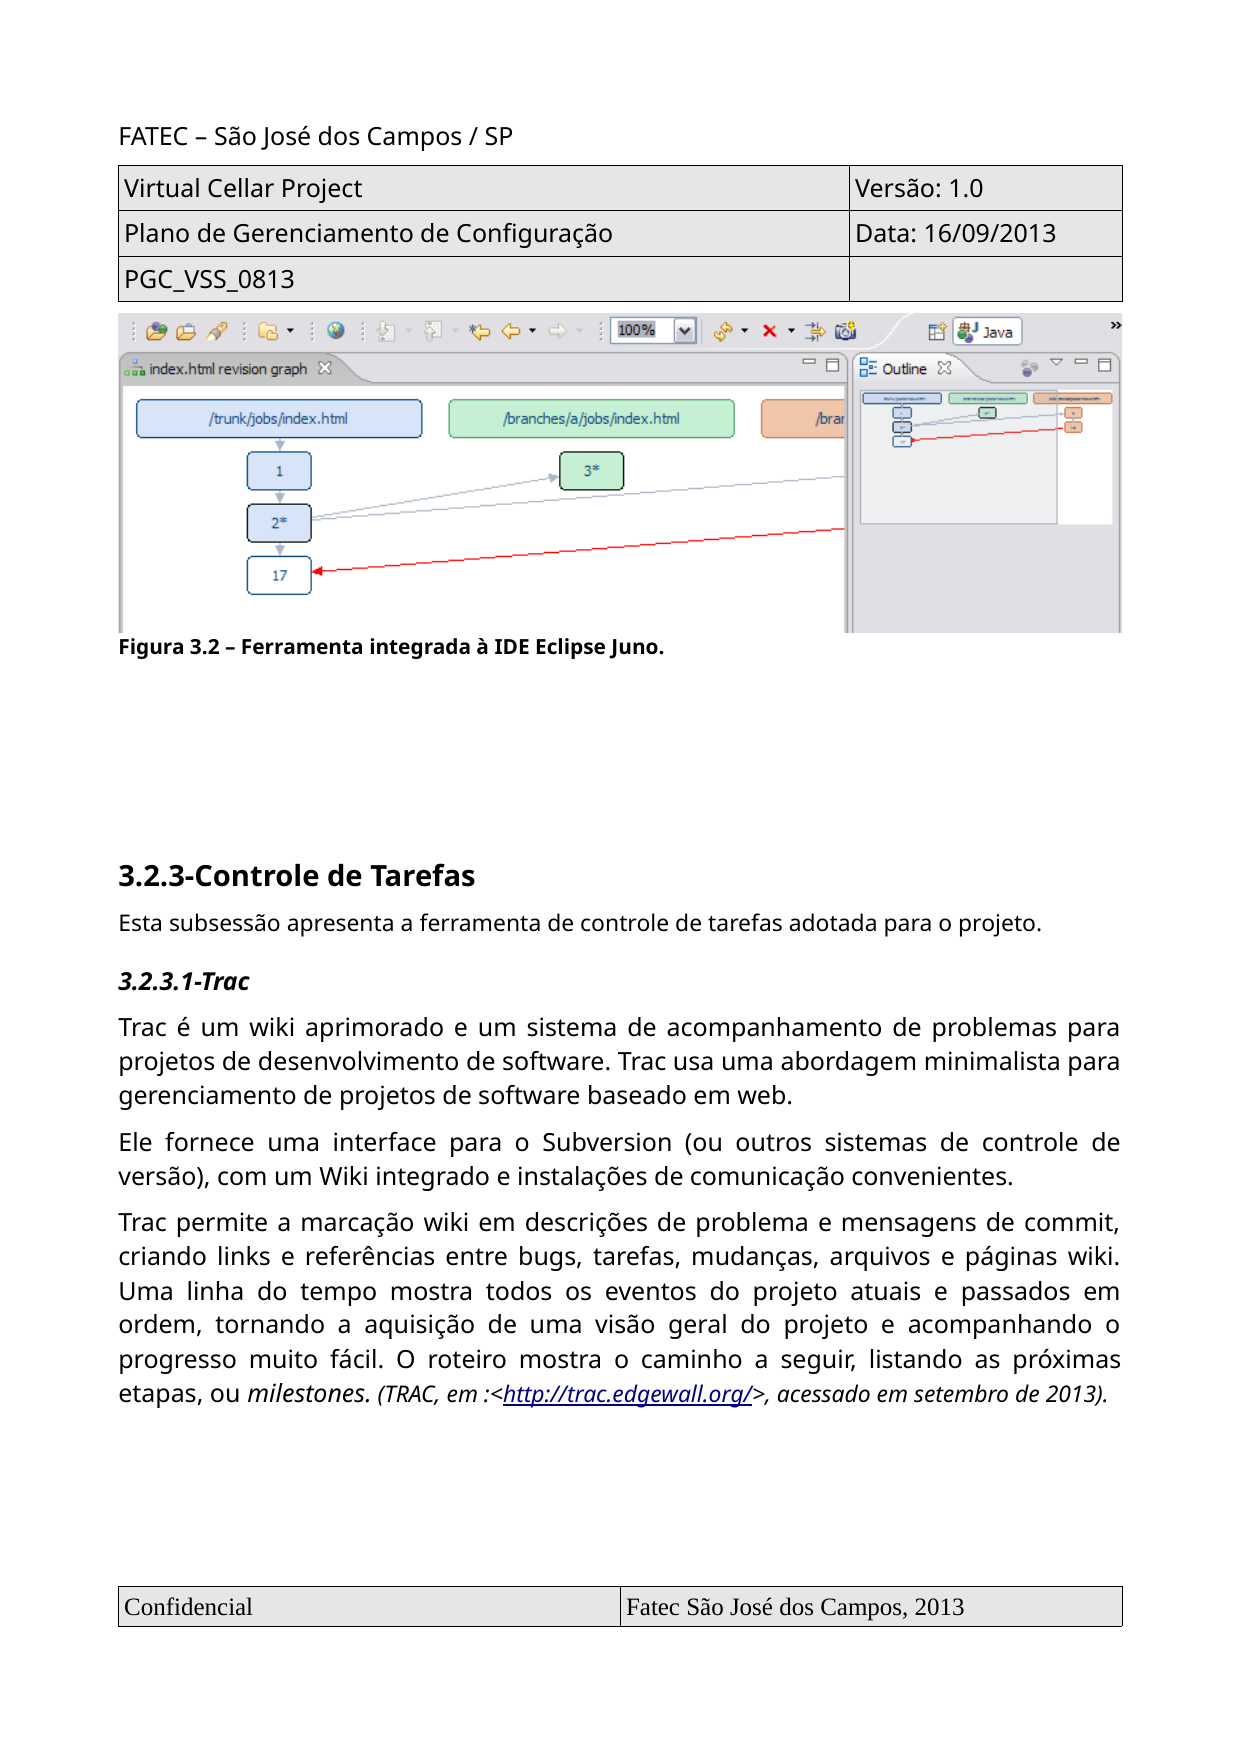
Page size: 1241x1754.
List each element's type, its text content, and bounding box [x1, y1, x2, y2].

picture [118, 313, 1123, 633]
subtitle 3.2.3-Controle de Tarefas [118, 855, 1122, 895]
subtitle 3.2.3.1-Trac [118, 963, 1122, 997]
text Trac é um wiki aprimorado e um sistema de acompanhamento de problemas para projetos de desenvolvimento de software. Trac usa uma abordagem minimalista para gerenciamento de projetos de software baseado em web. [118, 1010, 1122, 1112]
text Figura 3.2 – Ferramenta integrada à IDE Eclipse Juno. [118, 633, 1122, 661]
text Ele fornece uma interface para o Subversion (ou outros sistemas de controle de versão), com um Wiki integrado e instalações de comunicação convenientes. [118, 1124, 1122, 1192]
text Trac permite a marcação wiki em descrições de problema e mensagens de commit, criando links e referências entre bugs, tarefas, mudanças, arquivos e páginas wiki. Uma linha do tempo mostra todos os eventos do projeto atuais e passados em ordem, tornando a aquisição de uma visão geral do projeto e acompanhando o progresso muito fácil. O roteiro mostra o caminho a seguir, listando as próximas etapas, ou milestones. (TRAC, em :<http://trac.edgewall.org/>, acessado em setembro de 2013). [118, 1205, 1122, 1409]
text Esta subsessão apresenta a ferramenta de controle de tarefas adotada para o projeto. [118, 907, 1122, 938]
